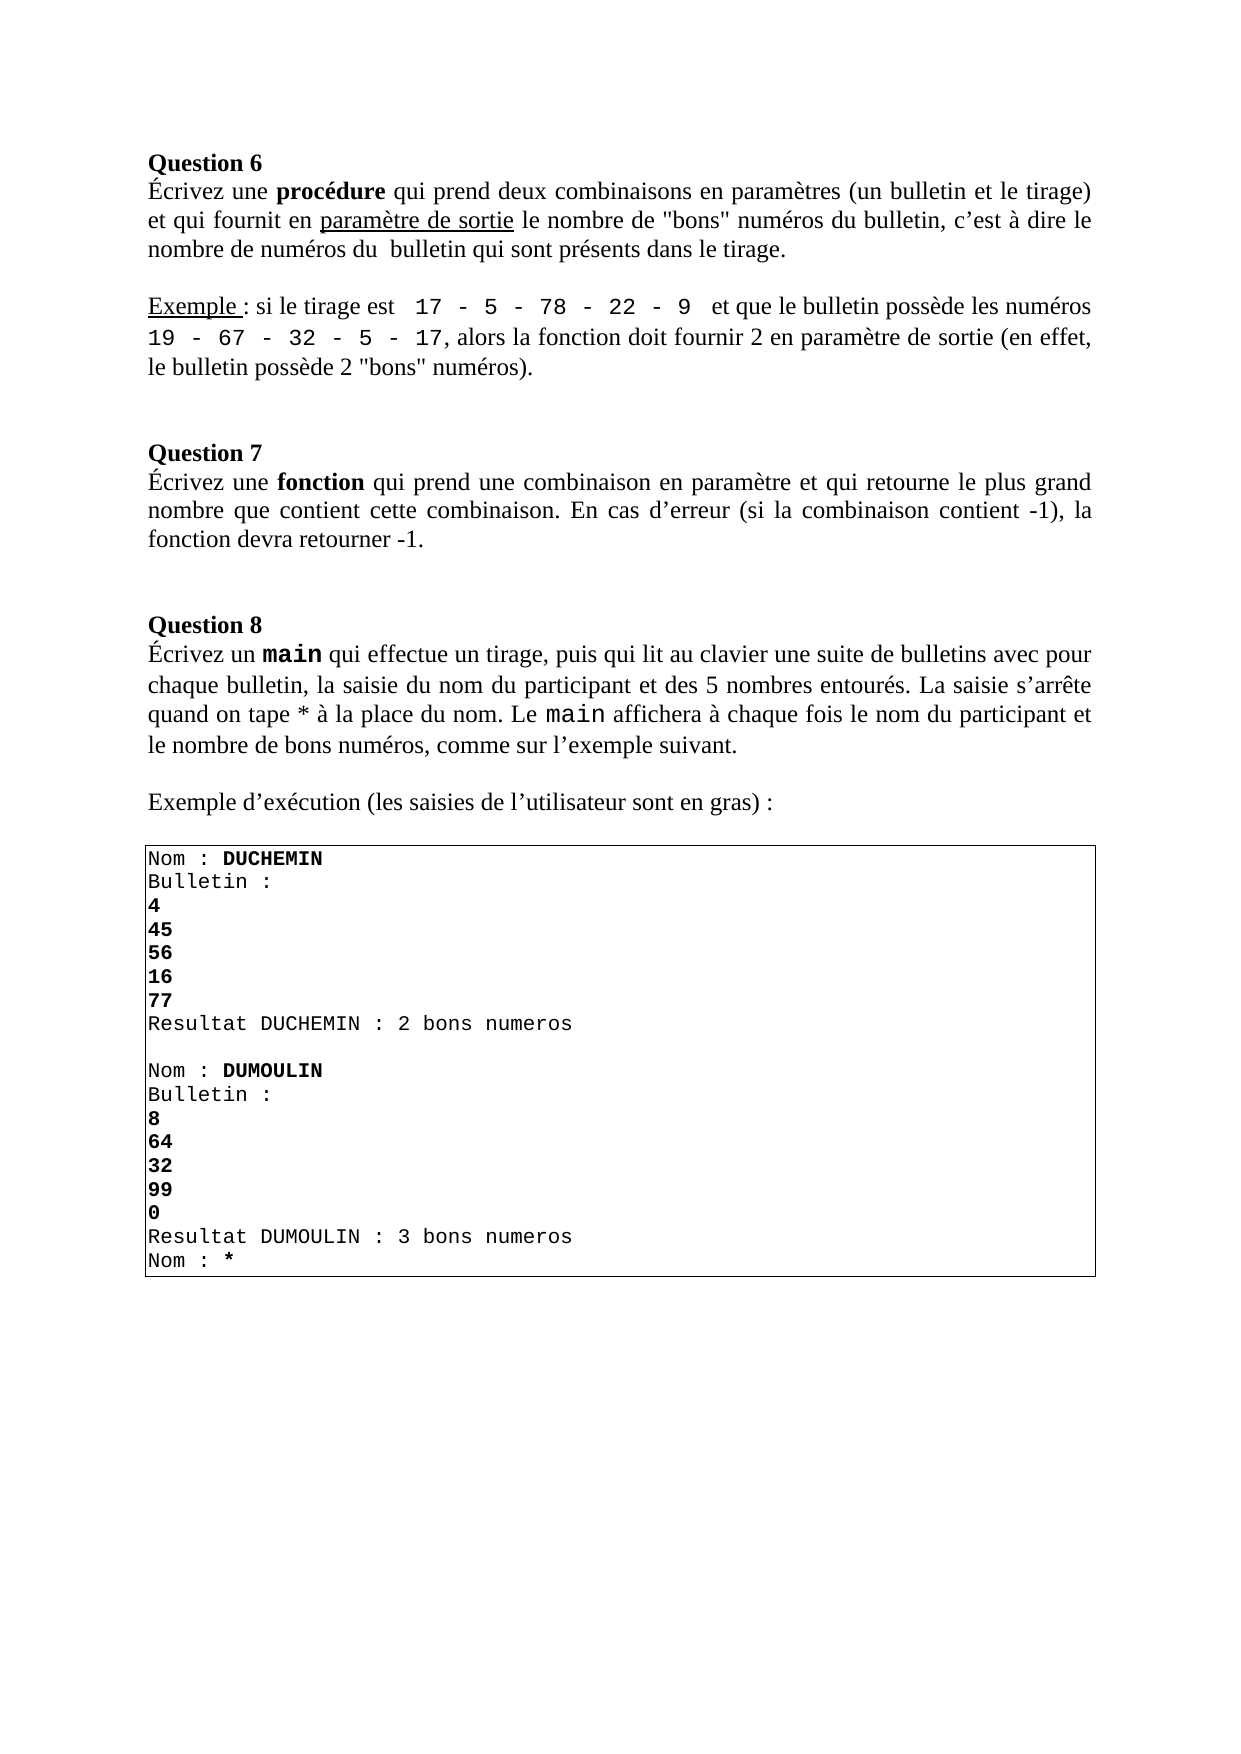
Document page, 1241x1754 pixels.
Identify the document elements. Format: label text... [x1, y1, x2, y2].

text Question 7 [148, 438, 1093, 467]
text Resultat DUCHEMIN : 2 bons numeros [148, 1013, 1093, 1037]
text Écrivez un main qui effectue un tirage, puis qui lit au clavier une suite de bulletins avec pour chaque bulletin, la saisie du nom du participant et des 5 nombres entourés. La saisie s’arrête quand on tape * à la place du nom. Le main affichera à chaque fois le nom du participant et le nombre de bons numéros, comme sur l’exemple suivant. [148, 639, 1093, 758]
text 56 [148, 942, 1093, 966]
text 16 [148, 966, 1093, 989]
text Question 8 [148, 611, 1093, 639]
text Bulletin : [148, 1084, 1093, 1108]
text 8 [148, 1108, 1093, 1131]
text 64 [148, 1131, 1093, 1155]
text 4 [148, 895, 1093, 919]
text 45 [148, 919, 1093, 942]
text Nom : DUCHEMIN [146, 846, 1095, 871]
text Question 6 [148, 148, 1093, 176]
text Exemple : si le tirage est 17 - 5 - 78 - 22 - 9 et que le bulletin possède les numéros 19 - 67 - 32 - 5 - 17, alors la fonction doit fournir 2 en paramètre de sortie (en effet, le bulletin possède 2 "bons" numéros). [148, 291, 1093, 381]
text 99 [148, 1179, 1093, 1202]
text 0 [148, 1202, 1093, 1226]
text Nom : DUMOULIN [148, 1061, 1093, 1084]
text Écrivez une procédure qui prend deux combinaisons en paramètres (un bulletin et le tirage) et qui fournit en paramètre de sortie le nombre de "bons" numéros du bulletin, c’est à dire le nombre de numéros du bulletin qui sont présents dans le tirage. [148, 176, 1093, 263]
text 32 [148, 1155, 1093, 1179]
text Resultat DUMOULIN : 3 bons numeros [148, 1226, 1093, 1247]
text Nom : * [146, 1247, 1095, 1276]
text Exemple d’exécution (les saisies de l’utilisateur sont en gras) : [148, 787, 1093, 816]
text 77 [148, 989, 1093, 1013]
text Écrivez une fonction qui prend une combinaison en paramètre et qui retourne le plus grand nombre que contient cette combinaison. En cas d’erreur (si la combinaison contient -1), la fonction devra retourner -1. [148, 467, 1093, 553]
text Bulletin : [148, 871, 1093, 895]
